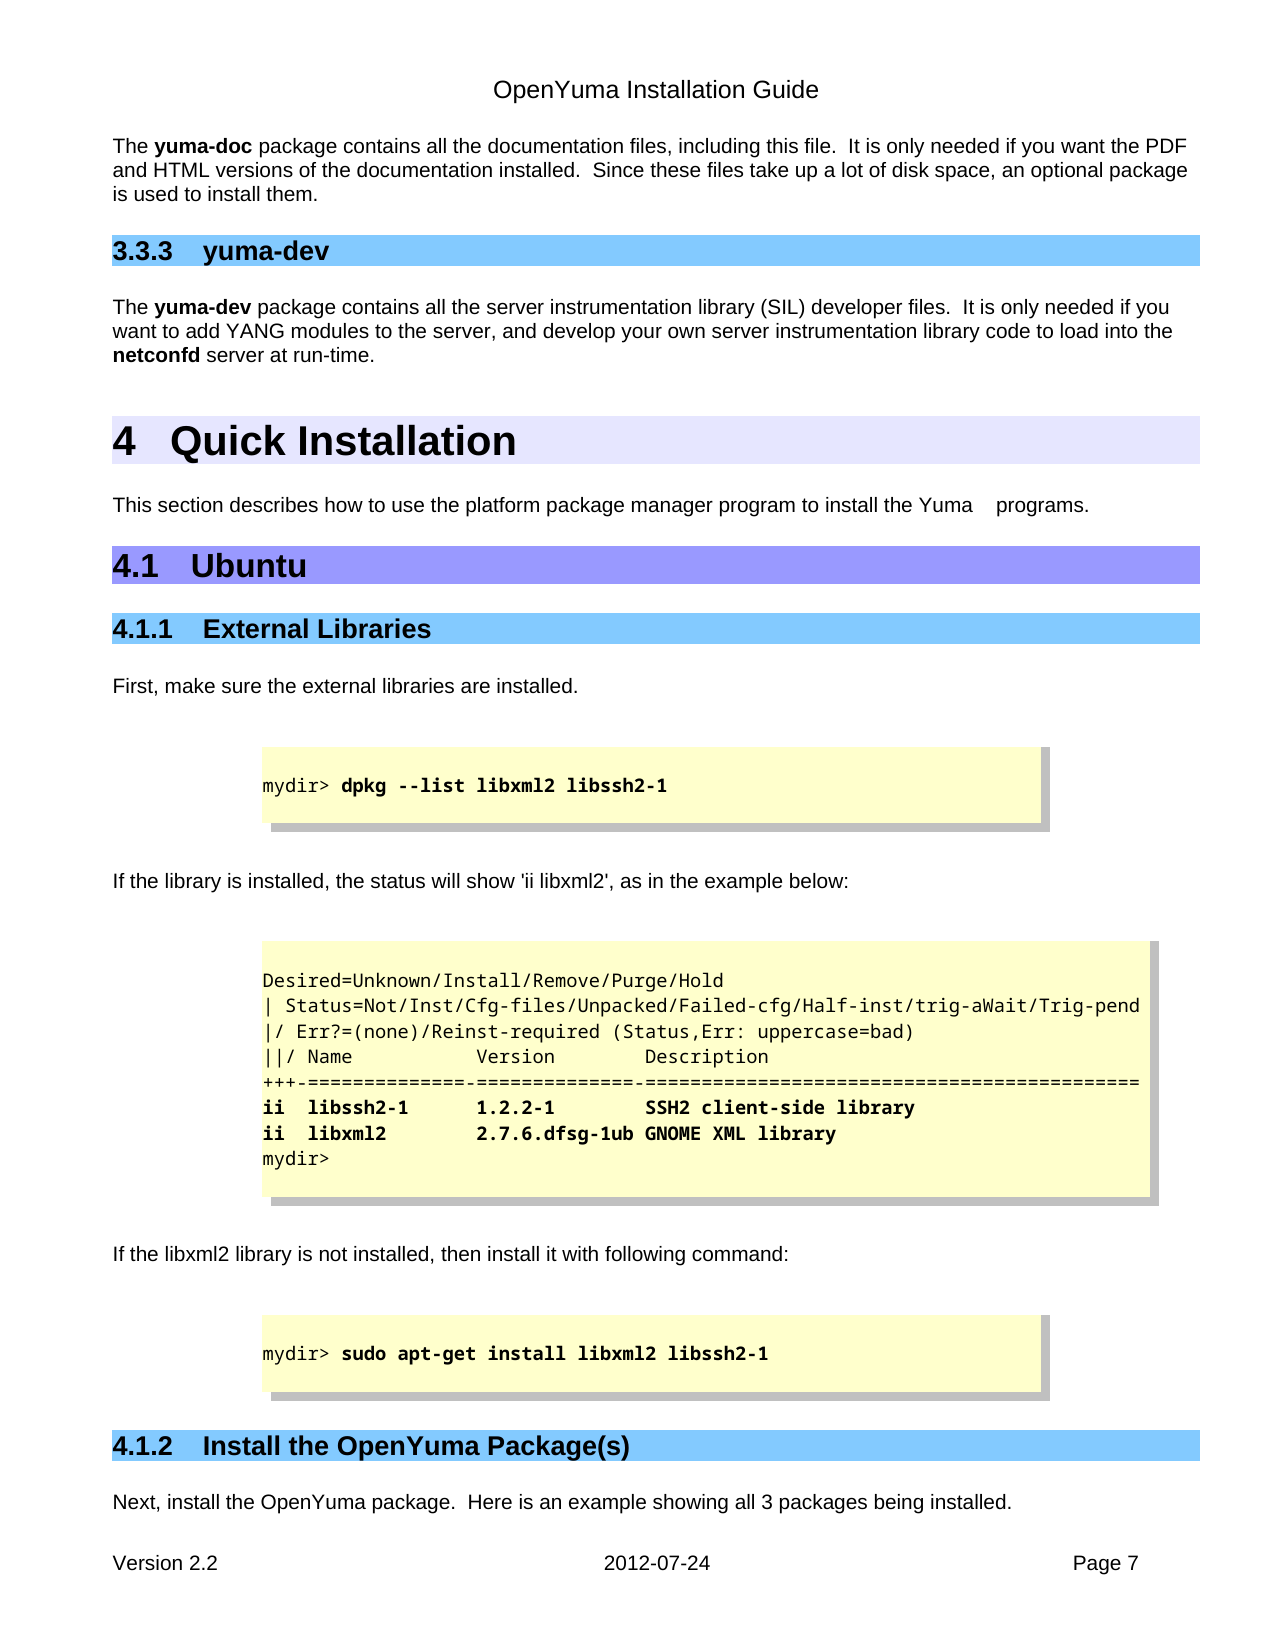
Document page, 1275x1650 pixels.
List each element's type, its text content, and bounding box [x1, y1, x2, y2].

text ||/ Name Version Description [262, 1043, 1150, 1069]
text This section describes how to use the platform package manager program to install the Yuma programs. [112, 492, 1200, 516]
subtitle yuma-dev [112, 235, 1200, 266]
subtitle Ubuntu [112, 546, 1200, 584]
subtitle External Libraries [112, 613, 1200, 644]
text Desired=Unknown/Install/Remove/Purge/Hold [262, 967, 1150, 992]
text mydir> [262, 1146, 1150, 1171]
text | Status=Not/Inst/Cfg-files/Unpacked/Failed-cfg/Half-inst/trig-aWait/Trig-pend [262, 992, 1150, 1018]
text If the libxml2 library is not installed, then install it with following command: [112, 1242, 1200, 1266]
text mydir> sudo apt-get install libxml2 libssh2-1 [262, 1341, 1041, 1366]
text Next, install the OpenYuma package. Here is an example showing all 3 packages being installed. [112, 1490, 1200, 1514]
text ii libxml2 2.7.6.dfsg-1ub GNOME XML library [262, 1120, 1150, 1146]
text |/ Err?=(none)/Reinst-required (Status,Err: uppercase=bad) [262, 1018, 1150, 1043]
text If the library is installed, the status will show 'ii libxml2', as in the example below: [112, 868, 1200, 892]
text ii libssh2-1 1.2.2-1 SSH2 client-side library [262, 1094, 1150, 1120]
text mydir> dpkg --list libxml2 libssh2-1 [262, 772, 1041, 798]
text The yuma-dev package contains all the server instrumentation library (SIL) developer files. It is only needed if you want to add YANG modules to the server, and develop your own server instrumentation library code to load into the netconfd server at run-time. [112, 295, 1200, 367]
subtitle Quick Installation [112, 416, 1200, 464]
text First, make sure the external libraries are installed. [112, 674, 1200, 698]
text The yuma-doc package contains all the documentation files, including this file. It is only needed if you want the PDF and HTML versions of the documentation installed. Since these files take up a lot of disk space, an optional package is used to install them. [112, 134, 1200, 206]
text +++-==============-==============-============================================ [262, 1069, 1150, 1094]
subtitle Install the OpenYuma Package(s) [112, 1430, 1200, 1461]
